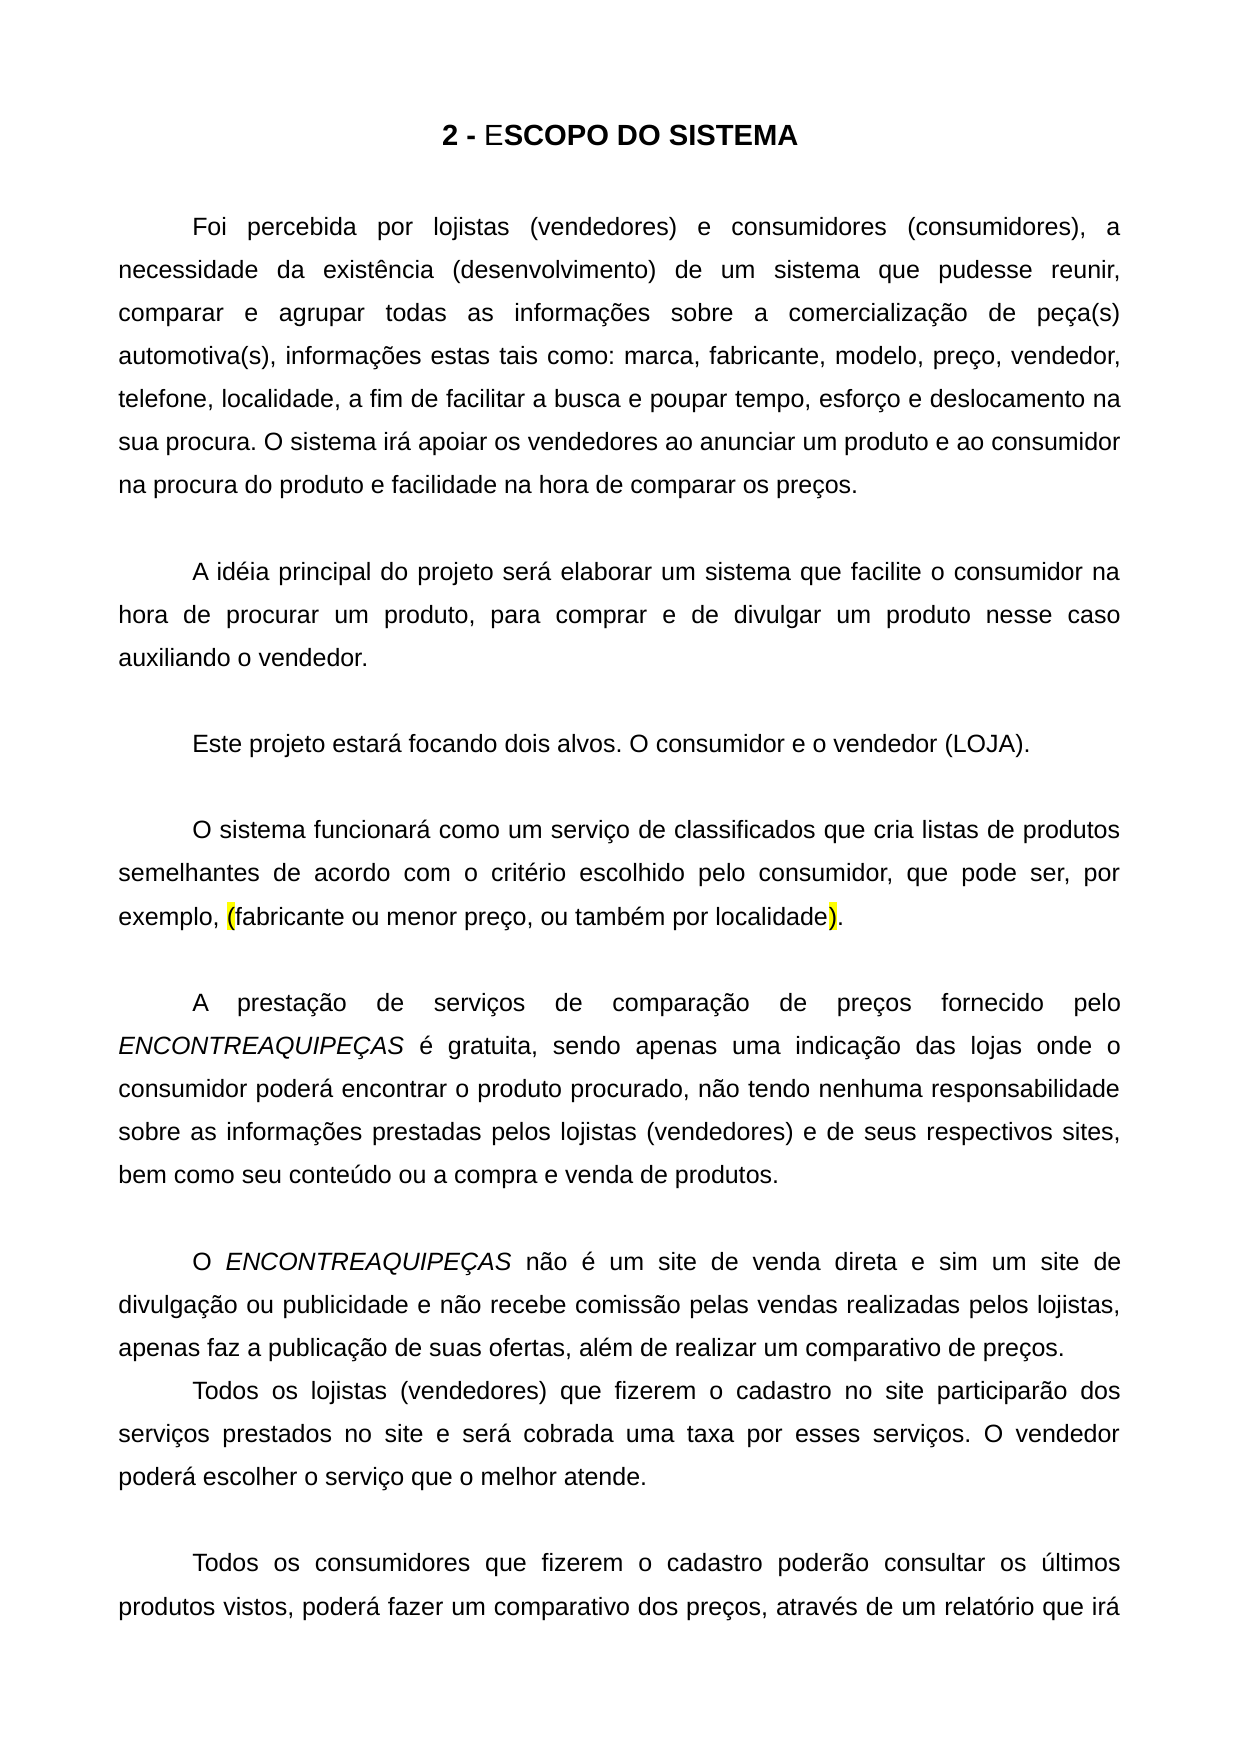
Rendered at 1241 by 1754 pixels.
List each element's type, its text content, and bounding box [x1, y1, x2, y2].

text Todos os lojistas (vendedores) que fizerem o cadastro no site participarão dos serviços prestados no site e será cobrada uma taxa por esses serviços. O vendedor poderá escolher o serviço que o melhor atende. [118, 1376, 1122, 1491]
text A idéia principal do projeto será elaborar um sistema que facilite o consumidor na hora de procurar um produto, para comprar e de divulgar um produto nesse caso auxiliando o vendedor. [118, 557, 1122, 672]
text 2 - ESCOPO DO SISTEMA [118, 118, 1122, 152]
text O ENCONTREAQUIPEÇAS não é um site de venda direta e sim um site de divulgação ou publicidade e não recebe comissão pelas vendas realizadas pelos lojistas, apenas faz a publicação de suas ofertas, além de realizar um comparativo de preços. [118, 1247, 1122, 1362]
text Foi percebida por lojistas (vendedores) e consumidores (consumidores), a necessidade da existência (desenvolvimento) de um sistema que pudesse reunir, comparar e agrupar todas as informações sobre a comercialização de peça(s) automotiva(s), informações estas tais como: marca, fabricante, modelo, preço, vendedor, telefone, localidade, a fim de facilitar a busca e poupar tempo, esforço e deslocamento na sua procura. O sistema irá apoiar os vendedores ao anunciar um produto e ao consumidor na procura do produto e facilidade na hora de comparar os preços. [118, 212, 1122, 499]
text Este projeto estará focando dois alvos. O consumidor e o vendedor (LOJA). [118, 729, 1122, 758]
text Todos os consumidores que fizerem o cadastro poderão consultar os últimos produtos vistos, poderá fazer um comparativo dos preços, através de um relatório que irá [118, 1548, 1122, 1620]
text A prestação de serviços de comparação de preços fornecido pelo ENCONTREAQUIPEÇAS é gratuita, sendo apenas uma indicação das lojas onde o consumidor poderá encontrar o produto procurado, não tendo nenhuma responsabilidade sobre as informações prestadas pelos lojistas (vendedores) e de seus respectivos sites, bem como seu conteúdo ou a compra e venda de produtos. [118, 988, 1122, 1189]
text O sistema funcionará como um serviço de classificados que cria listas de produtos semelhantes de acordo com o critério escolhido pelo consumidor, que pode ser, por exemplo, (fabricante ou menor preço, ou também por localidade). [118, 815, 1122, 930]
